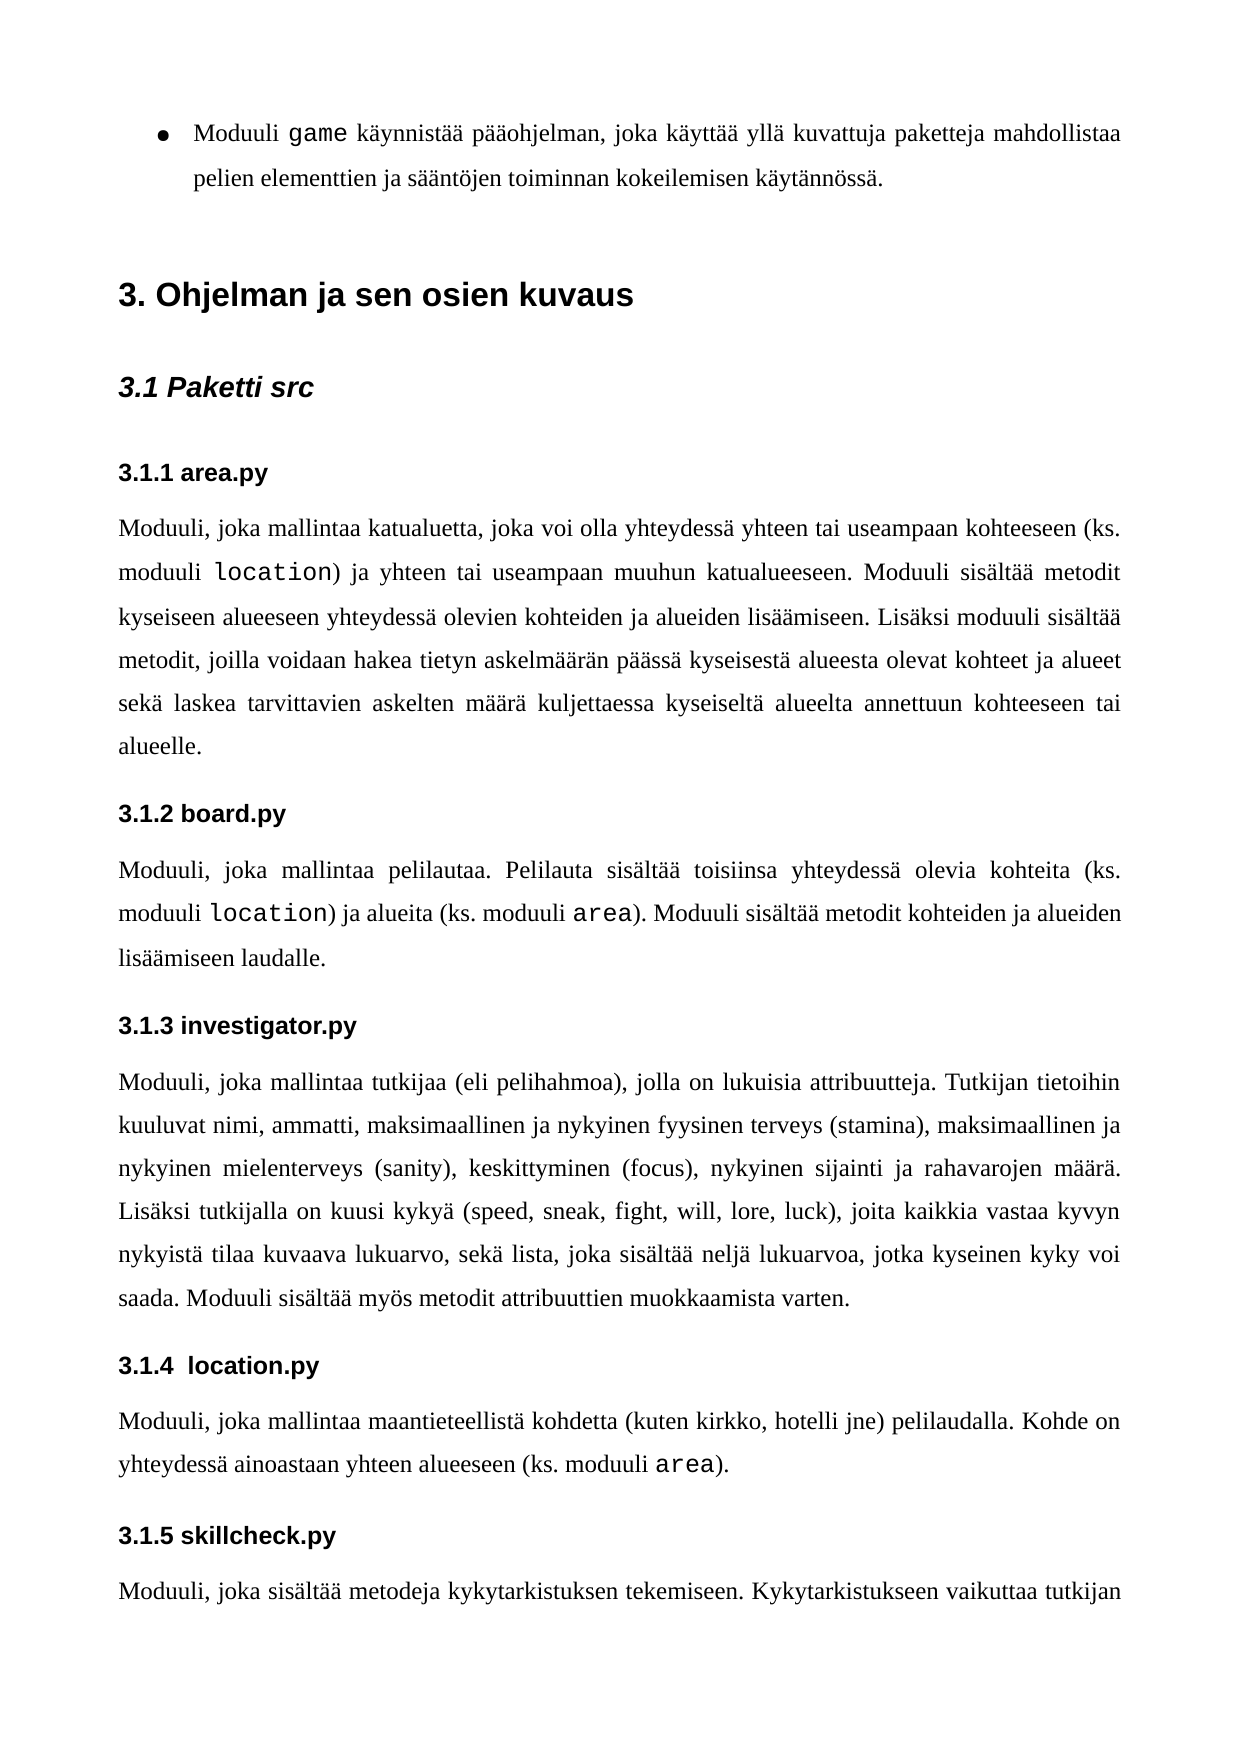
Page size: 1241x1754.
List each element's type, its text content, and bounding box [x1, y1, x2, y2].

text Moduuli, joka sisältää metodeja kykytarkistuksen tekemiseen. Kykytarkistukseen vaikuttaa tutkijan [118, 1576, 1122, 1605]
subtitle 3.1.1 area.py [118, 458, 1122, 487]
subtitle 3.1.5 skillcheck.py [118, 1521, 1122, 1549]
text Moduuli, joka mallintaa maantieteellistä kohdetta (kuten kirkko, hotelli jne) pelilaudalla. Kohde on yhteydessä ainoastaan yhteen alueeseen (ks. moduuli area). [118, 1406, 1122, 1480]
subtitle 3.1.4 location.py [118, 1351, 1122, 1379]
subtitle 3. Ohjelman ja sen osien kuvaus [118, 274, 1122, 313]
subtitle 3.1 Paketti src [118, 370, 1122, 403]
text Moduuli, joka mallintaa pelilautaa. Pelilauta sisältää toisiinsa yhteydessä olevia kohteita (ks. moduuli location) ja alueita (ks. moduuli area). Moduuli sisältää metodit kohteiden ja alueiden lisäämiseen laudalle. [118, 855, 1122, 972]
text Moduuli, joka mallintaa tutkijaa (eli pelihahmoa), jolla on lukuisia attribuutteja. Tutkijan tietoihin kuuluvat nimi, ammatti, maksimaallinen ja nykyinen fyysinen terveys (stamina), maksimaallinen ja nykyinen mielenterveys (sanity), keskittyminen (focus), nykyinen sijainti ja rahavarojen määrä. Lisäksi tutkijalla on kuusi kykyä (speed, sneak, fight, will, lore, luck), joita kaikkia vastaa kyvyn nykyistä tilaa kuvaava lukuarvo, sekä lista, joka sisältää neljä lukuarvoa, jotka kyseinen kyky voi saada. Moduuli sisältää myös metodit attribuuttien muokkaamista varten. [118, 1067, 1122, 1311]
subtitle 3.1.2 board.py [118, 799, 1122, 828]
text Moduuli, joka mallintaa katualuetta, joka voi olla yhteydessä yhteen tai useampaan kohteeseen (ks. moduuli location) ja yhteen tai useampaan muuhun katualueeseen. Moduuli sisältää metodit kyseiseen alueeseen yhteydessä olevien kohteiden ja alueiden lisäämiseen. Lisäksi moduuli sisältää metodit, joilla voidaan hakea tietyn askelmäärän päässä kyseisestä alueesta olevat kohteet ja alueet sekä laskea tarvittavien askelten määrä kuljettaessa kyseiseltä alueelta annettuun kohteeseen tai alueelle. [118, 513, 1122, 760]
list Moduuli game käynnistää pääohjelman, joka käyttää yllä kuvattuja paketteja mahdollistaa pelien elementtien ja sääntöjen toiminnan kokeilemisen käytännössä. [156, 118, 1122, 192]
subtitle 3.1.3 investigator.py [118, 1011, 1122, 1040]
